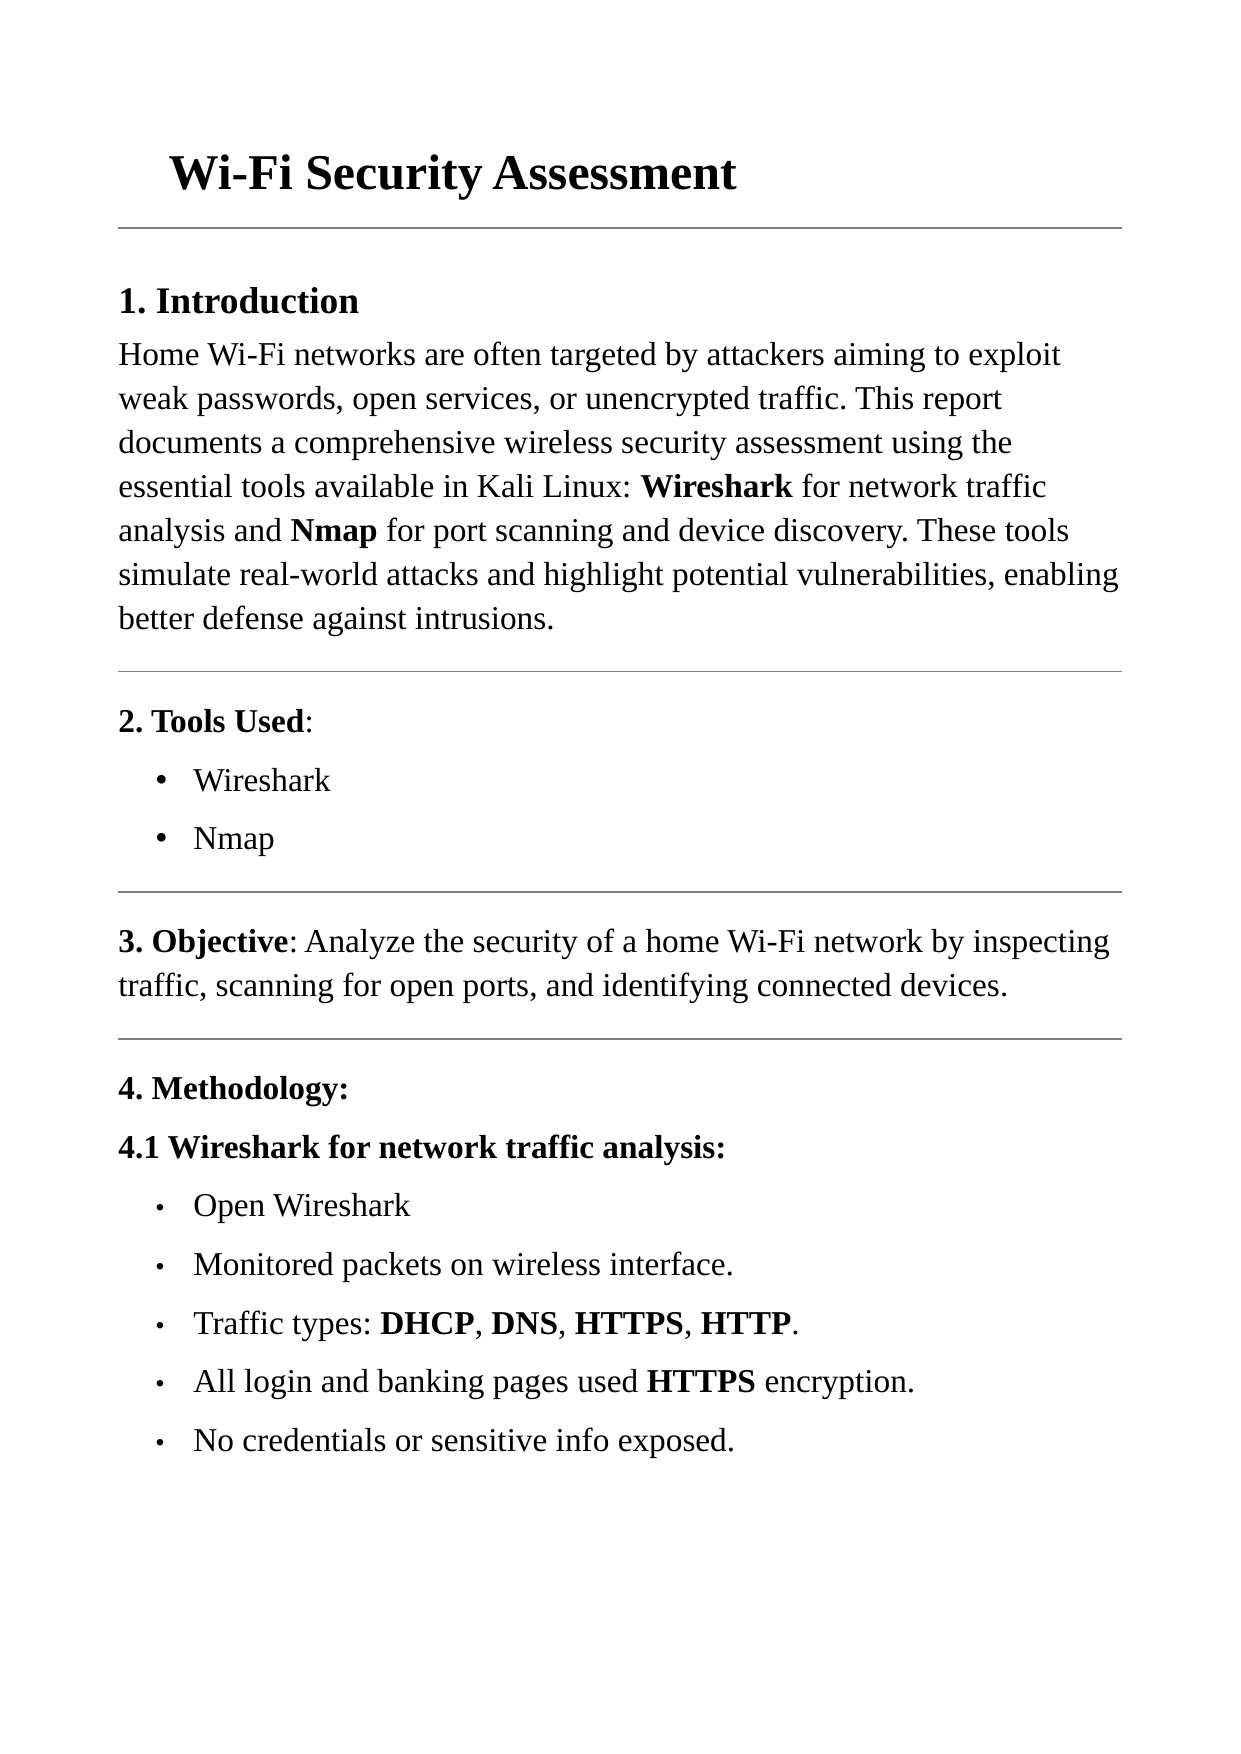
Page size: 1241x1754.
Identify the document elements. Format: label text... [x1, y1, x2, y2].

list All login and banking pages used HTTPS encryption. [156, 1362, 1122, 1400]
list Traffic types: DHCP, DNS, HTTPS, HTTP. [156, 1303, 1122, 1341]
text Home Wi-Fi networks are often targeted by attackers aiming to exploit weak passwords, open services, or unencrypted traffic. This report documents a comprehensive wireless security assessment using the essential tools available in Kali Linux: Wireshark for network traffic analysis and Nmap for port scanning and device discovery. These tools simulate real-world attacks and highlight potential vulnerabilities, enabling better defense against intrusions. [118, 334, 1122, 637]
list Monitored packets on wireless interface. [156, 1244, 1122, 1283]
text 2. Tools Used: [118, 701, 1122, 739]
subtitle 📄 Wi-Fi Security Assessment [118, 143, 1122, 201]
list Open Wireshark [156, 1186, 1122, 1224]
list Nmap [156, 818, 1122, 857]
text 4. Methodology: [118, 1068, 1122, 1107]
list Wireshark [156, 760, 1122, 798]
text 3. Objective: Analyze the security of a home Wi-Fi network by inspecting traffic, scanning for open ports, and identifying connected devices. [118, 921, 1122, 1004]
subtitle 1. Introduction [118, 278, 1122, 321]
text 4.1 Wireshark for network traffic analysis: [118, 1127, 1122, 1165]
list No credentials or sensitive info exposed. [156, 1420, 1122, 1458]
